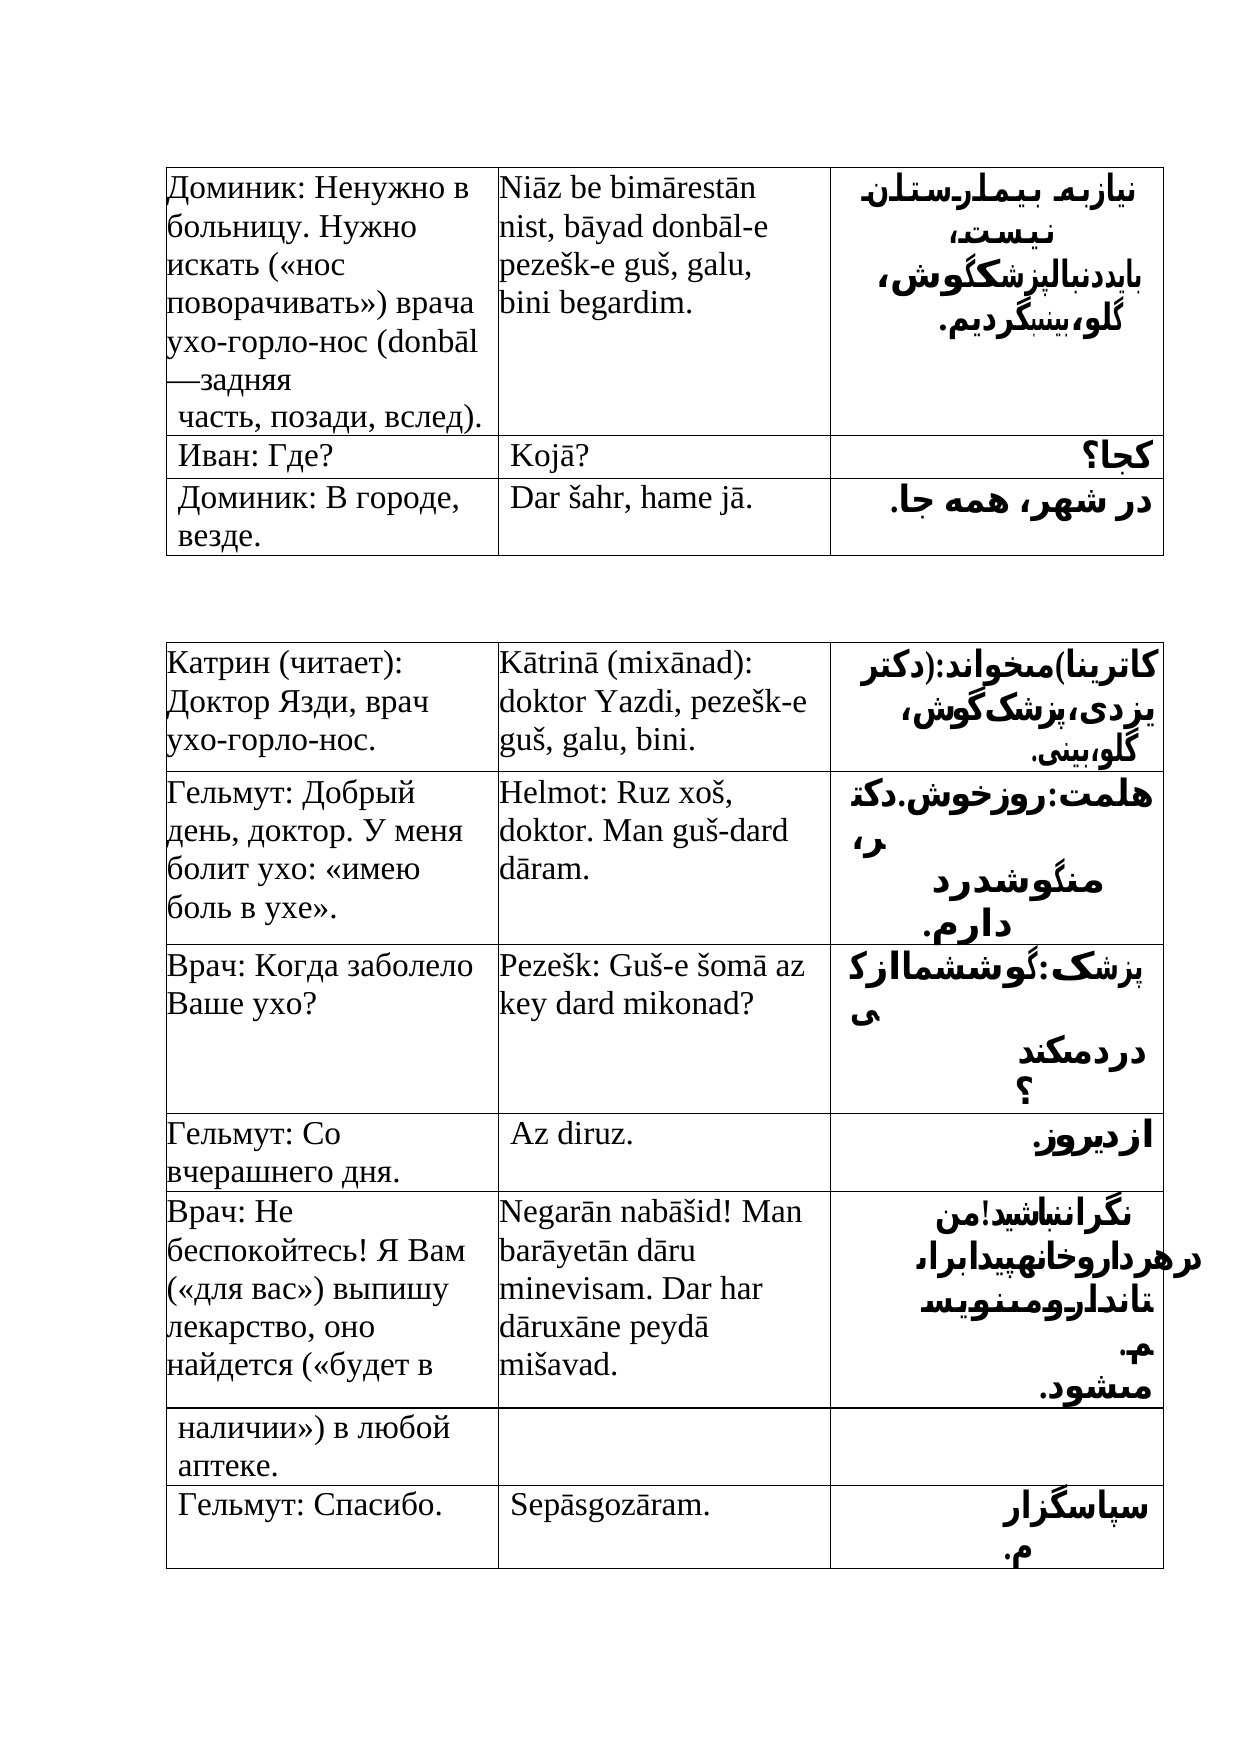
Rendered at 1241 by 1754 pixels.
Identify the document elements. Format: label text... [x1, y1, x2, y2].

table_cell Доминик: В городе, везде. [167, 479, 498, 554]
table_cell Врач: Не беспокойтесь! Я Вам («для вас») выпишу лекарство, оно найдется («будет в [167, 1192, 498, 1407]
table_cell Helmot: Ruz xoš, doktor. Man guš-dard dāram. [499, 772, 830, 944]
table_cell Niāz be bimārestān nist, bāyad donbāl-e pezešk-e guš, galu, bini begardim. [499, 168, 830, 435]
table_cell نيازبه بيمارستان نيست، بايددنبالپزشکگوش، گلو،بينىبگرديم. [831, 168, 1163, 435]
table_header Катрин (читает): Доктор Язди, врач ухо-горло-нос. [167, 643, 498, 771]
table_header Kātrinā (mixānad): doktor Yazdi, pezešk-e guš, galu, bini. [499, 643, 830, 771]
table_cell ھلمت:روزخوش.دكتر، منگوشدرد دارم. [831, 772, 1163, 944]
table_cell كجا؟ [831, 436, 1163, 478]
table_cell Иван: Где? [167, 436, 498, 478]
table_cell ازديروز. [831, 1114, 1163, 1191]
table_cell Negarān nabāšid! Man barāyetān dāru minevisam. Dar har dāruxāne peydā mišavad. [499, 1192, 830, 1407]
table_cell در شھر، ھمه جا. [831, 479, 1163, 554]
table_cell Доминик: Ненужно в больницу. Нужно искать («нос поворачивать») врача ухо-горло-нос (donbāl —задняя часть, позади, вслед). [167, 168, 498, 435]
table_cell سپاسگزارم. [831, 1486, 1163, 1568]
table_header [831, 1409, 1163, 1484]
table_cell Pezešk: Guš-e šomā az key dard mikonad? [499, 945, 830, 1113]
table_cell Dar šahr, hame jā. [499, 479, 830, 554]
table_cell Врач: Когда заболело Ваше ухо? [167, 945, 498, 1113]
table_cell Гельмут: Добрый день, доктор. У меня болит ухо: «имею боль в ухе». [167, 772, 498, 944]
table_header наличии») в любой аптеке. [167, 1409, 498, 1484]
table_cell پزشک:گوششماازكى دردمىكند؟ [831, 945, 1163, 1113]
table_cell Az diruz. [499, 1114, 830, 1191]
table_header [499, 1409, 830, 1484]
table_cell Гельмут: Спасибо. [167, 1486, 498, 1568]
table_cell Kojā? [499, 436, 830, 478]
table_cell Гельмут: Со вчерашнего дня. [167, 1114, 498, 1191]
table_cell Sepāsgozāram. [499, 1486, 830, 1568]
table_header كاترينا)مىخواند:(دكتر يزدى،پزشک گوش، گلو،بينى. [831, 643, 1163, 771]
table_cell نگراننباشيد!من درھرداروخانهپيدابراىتاندارومىنويسم. مىشود. [831, 1192, 1163, 1407]
